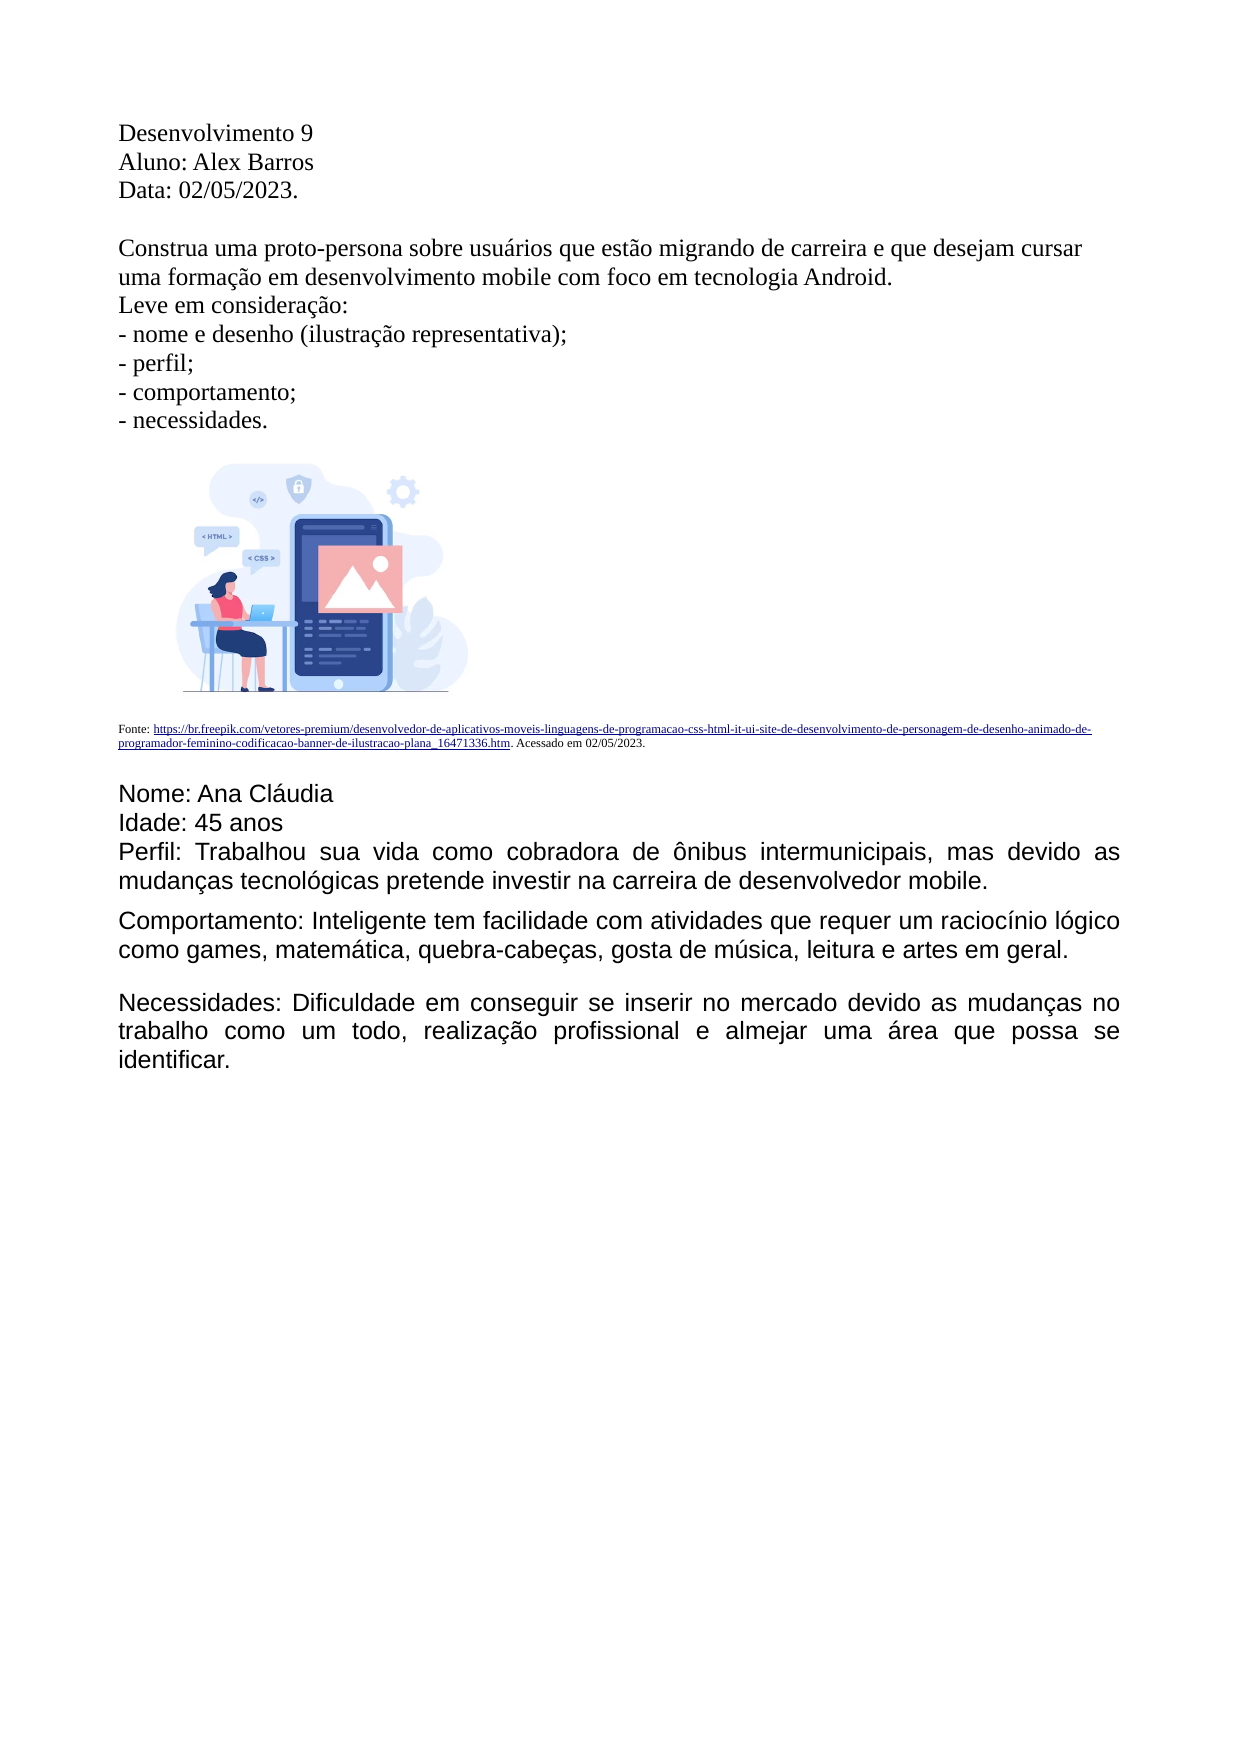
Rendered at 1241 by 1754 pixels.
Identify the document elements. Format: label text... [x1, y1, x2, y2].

text Idade: 45 anos [118, 808, 1122, 837]
text Data: 02/05/2023. [118, 176, 1122, 204]
text Aluno: Alex Barros [118, 147, 1122, 176]
text Desenvolvimento 9 [118, 118, 1122, 147]
text - comportamento; [118, 377, 1122, 406]
text Fonte: https://br.freepik.com/vetores-premium/desenvolvedor-de-aplicativos-moveis-linguagens-de-programacao-css-html-it-ui-site-de-desenvolvimento-de-personagem-de-desenho-animado-de-programador-feminino-codificacao-banner-de-ilustracao-plana_16471336.htm. Acessado em 02/05/2023. [118, 722, 1122, 751]
text - perfil; [118, 348, 1122, 377]
text Perfil: Trabalhou sua vida como cobradora de ônibus intermunicipais, mas devido as mudanças tecnológicas pretende investir na carreira de desenvolvedor mobile. [118, 837, 1122, 894]
text - necessidades. [118, 406, 1122, 434]
text Nome: Ana Cláudia [118, 779, 1122, 808]
text Construa uma proto-persona sobre usuários que estão migrando de carreira e que desejam cursar uma formação em desenvolvimento mobile com foco em tecnologia Android. [118, 233, 1122, 291]
picture [128, 447, 514, 708]
text - nome e desenho (ilustração representativa); [118, 319, 1122, 348]
text Comportamento: Inteligente tem facilidade com atividades que requer um raciocínio lógico como games, matemática, quebra-cabeças, gosta de música, leitura e artes em geral. [118, 906, 1122, 964]
text Necessidades: Dificuldade em conseguir se inserir no mercado devido as mudanças no trabalho como um todo, realização profissional e almejar uma área que possa se identificar. [118, 987, 1122, 1074]
text Leve em consideração: [118, 291, 1122, 319]
